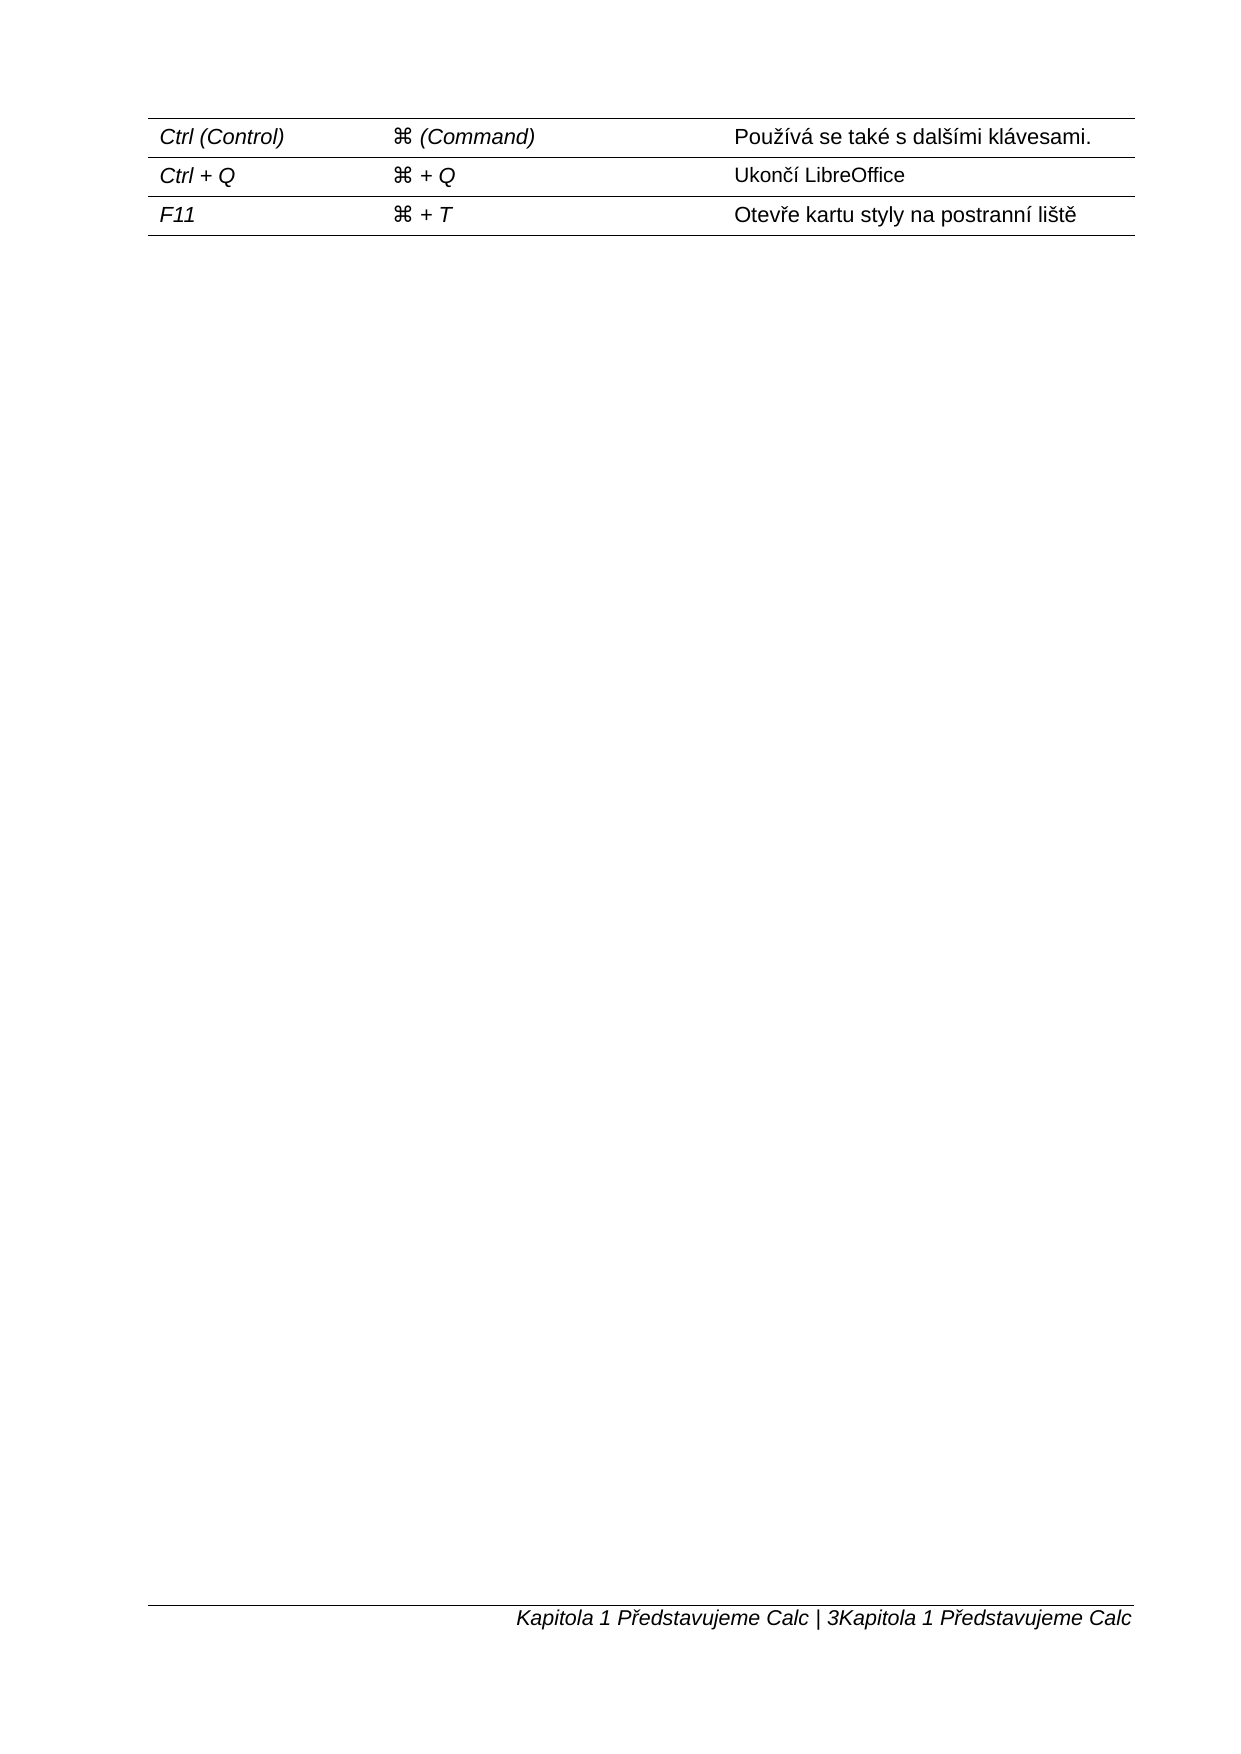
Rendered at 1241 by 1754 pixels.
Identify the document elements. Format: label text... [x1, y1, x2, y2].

table_cell F11 [148, 197, 380, 235]
table_cell Používá se také s dalšími klávesami. [723, 119, 1135, 157]
table_cell Ctrl (Control) [148, 119, 380, 157]
table_cell ⌘ + T [380, 197, 722, 235]
table_cell ⌘ + Q [380, 158, 722, 196]
table_cell Otevře kartu styly na postranní liště [723, 197, 1135, 235]
table_cell ⌘ (Command) [380, 119, 722, 157]
table_cell Ukončí LibreOffice [723, 158, 1135, 196]
table_cell Ctrl + Q [148, 158, 380, 196]
